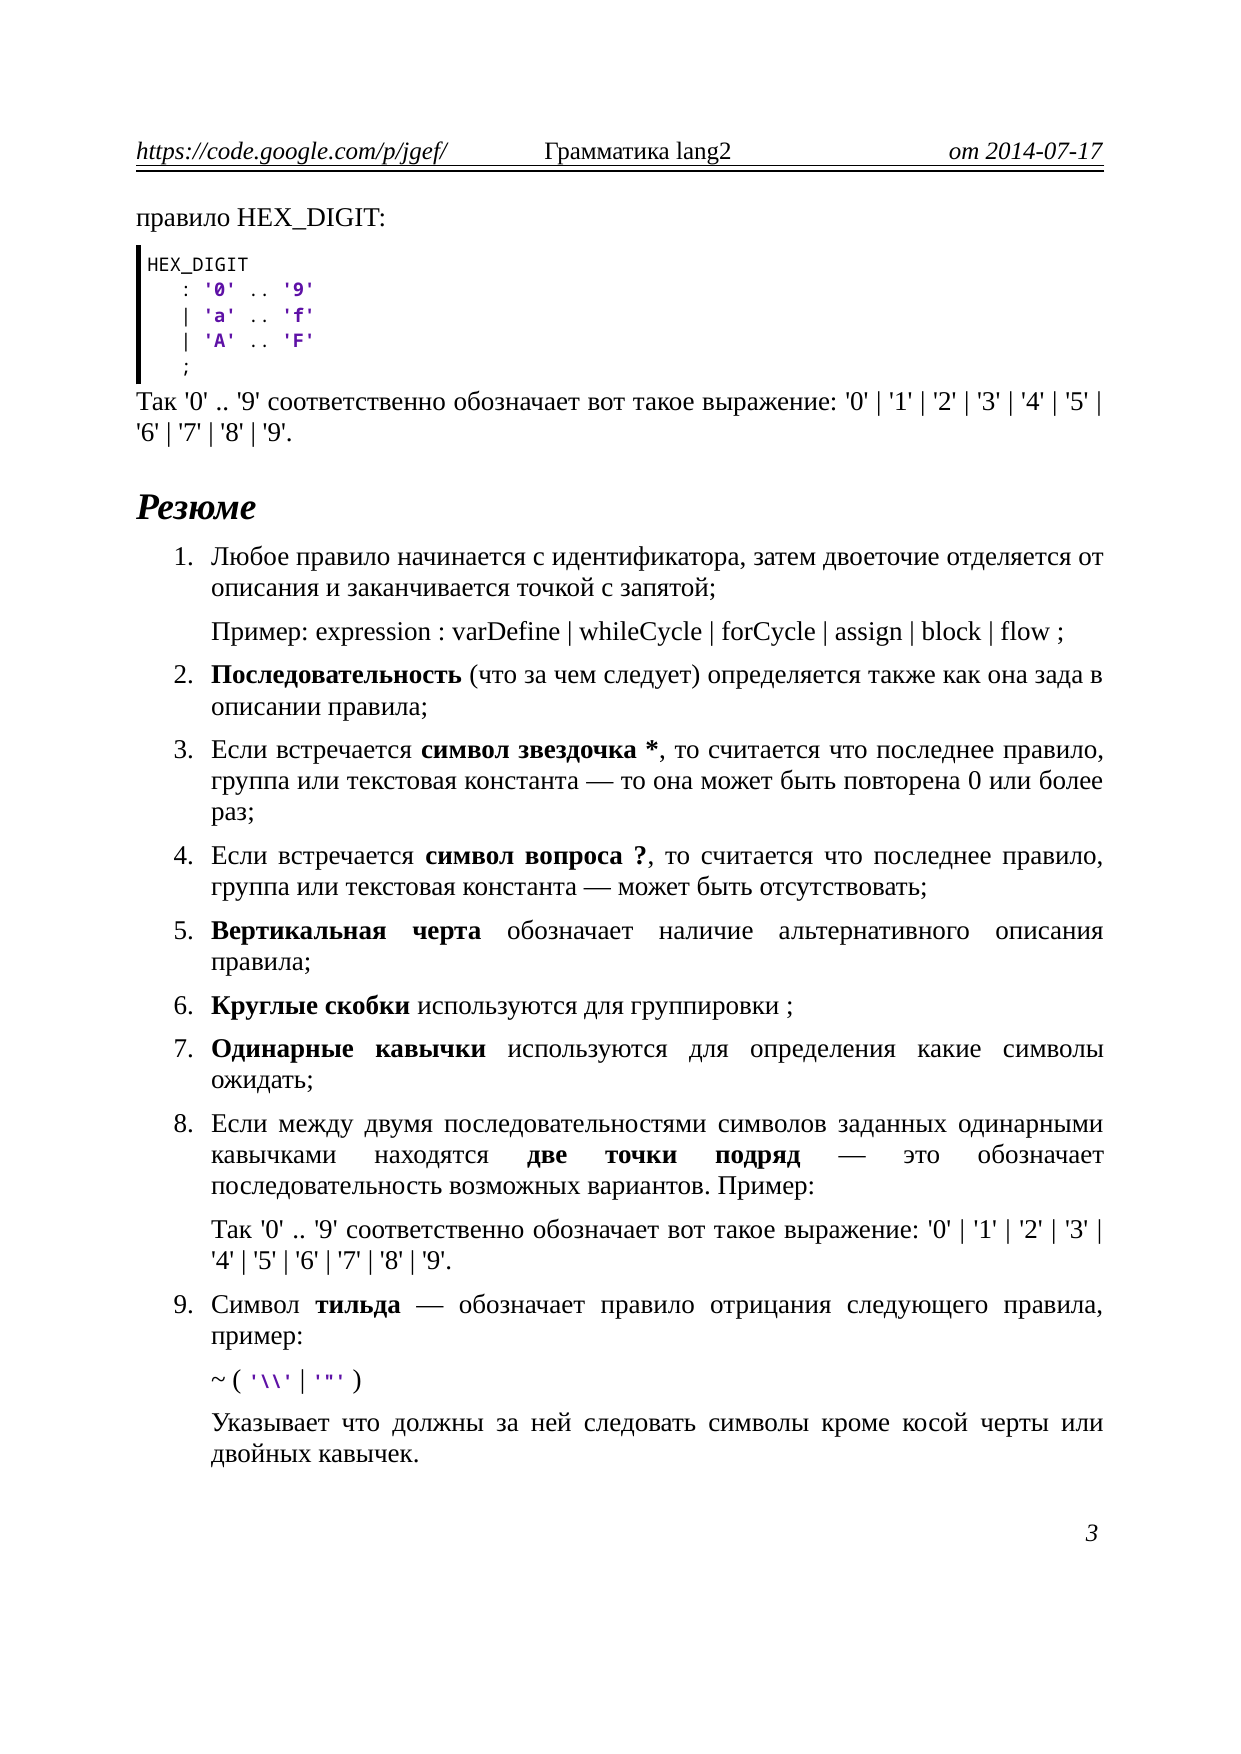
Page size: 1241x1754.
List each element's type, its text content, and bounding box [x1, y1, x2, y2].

text | 'a' .. 'f' [141, 302, 1104, 328]
text правило HEX_DIGIT: [136, 201, 1104, 233]
list Если встречается символ вопроса ?, то считается что последнее правило, группа или текстовая константа — может быть отсутствовать; [173, 839, 1104, 901]
list Символ тильда — обозначает правило отрицания следующего правила, пример: [173, 1288, 1104, 1350]
list Если встречается символ звездочка *, то считается что последнее правило, группа или текстовая константа — то она может быть повторена 0 или более раз; [173, 733, 1104, 827]
list ~ ( '\\' | '"' ) [173, 1363, 1104, 1394]
list Если между двумя последовательностями символов заданных одинарными кавычками находятся две точки подряд — это обозначает последовательность возможных вариантов. Пример: [173, 1107, 1104, 1201]
list Так '0' .. '9' соответственно обозначает вот такое выражение: '0' | '1' | '2' | '3' | '4' | '5' | '6' | '7' | '8' | '9'. [173, 1213, 1104, 1275]
subtitle Резюме [136, 484, 1104, 527]
text | 'A' .. 'F' [141, 328, 1104, 353]
text : '0' .. '9' [141, 277, 1104, 302]
list Вертикальная черта обозначает наличие альтернативного описания правила; [173, 914, 1104, 976]
list Любое правило начинается с идентификатора, затем двоеточие отделяется от описания и заканчивается точкой с запятой; [173, 540, 1104, 602]
list Одинарные кавычки используются для определения какие символы ожидать; [173, 1032, 1104, 1095]
text HEX_DIGIT [141, 245, 1104, 277]
list Пример: expression : varDefine | whileCycle | forCycle | assign | block | flow ; [173, 615, 1104, 646]
list Указывает что должны за ней следовать символы кроме косой черты или двойных кавычек. [173, 1406, 1104, 1469]
text Так '0' .. '9' соответственно обозначает вот такое выражение: '0' | '1' | '2' | '3' | '4' | '5' | '6' | '7' | '8' | '9'. [136, 384, 1104, 447]
list Круглые скобки используются для группировки ; [173, 989, 1104, 1020]
list Последовательность (что за чем следует) определяется также как она зада в описании правила; [173, 658, 1104, 721]
text ; [141, 353, 1104, 384]
